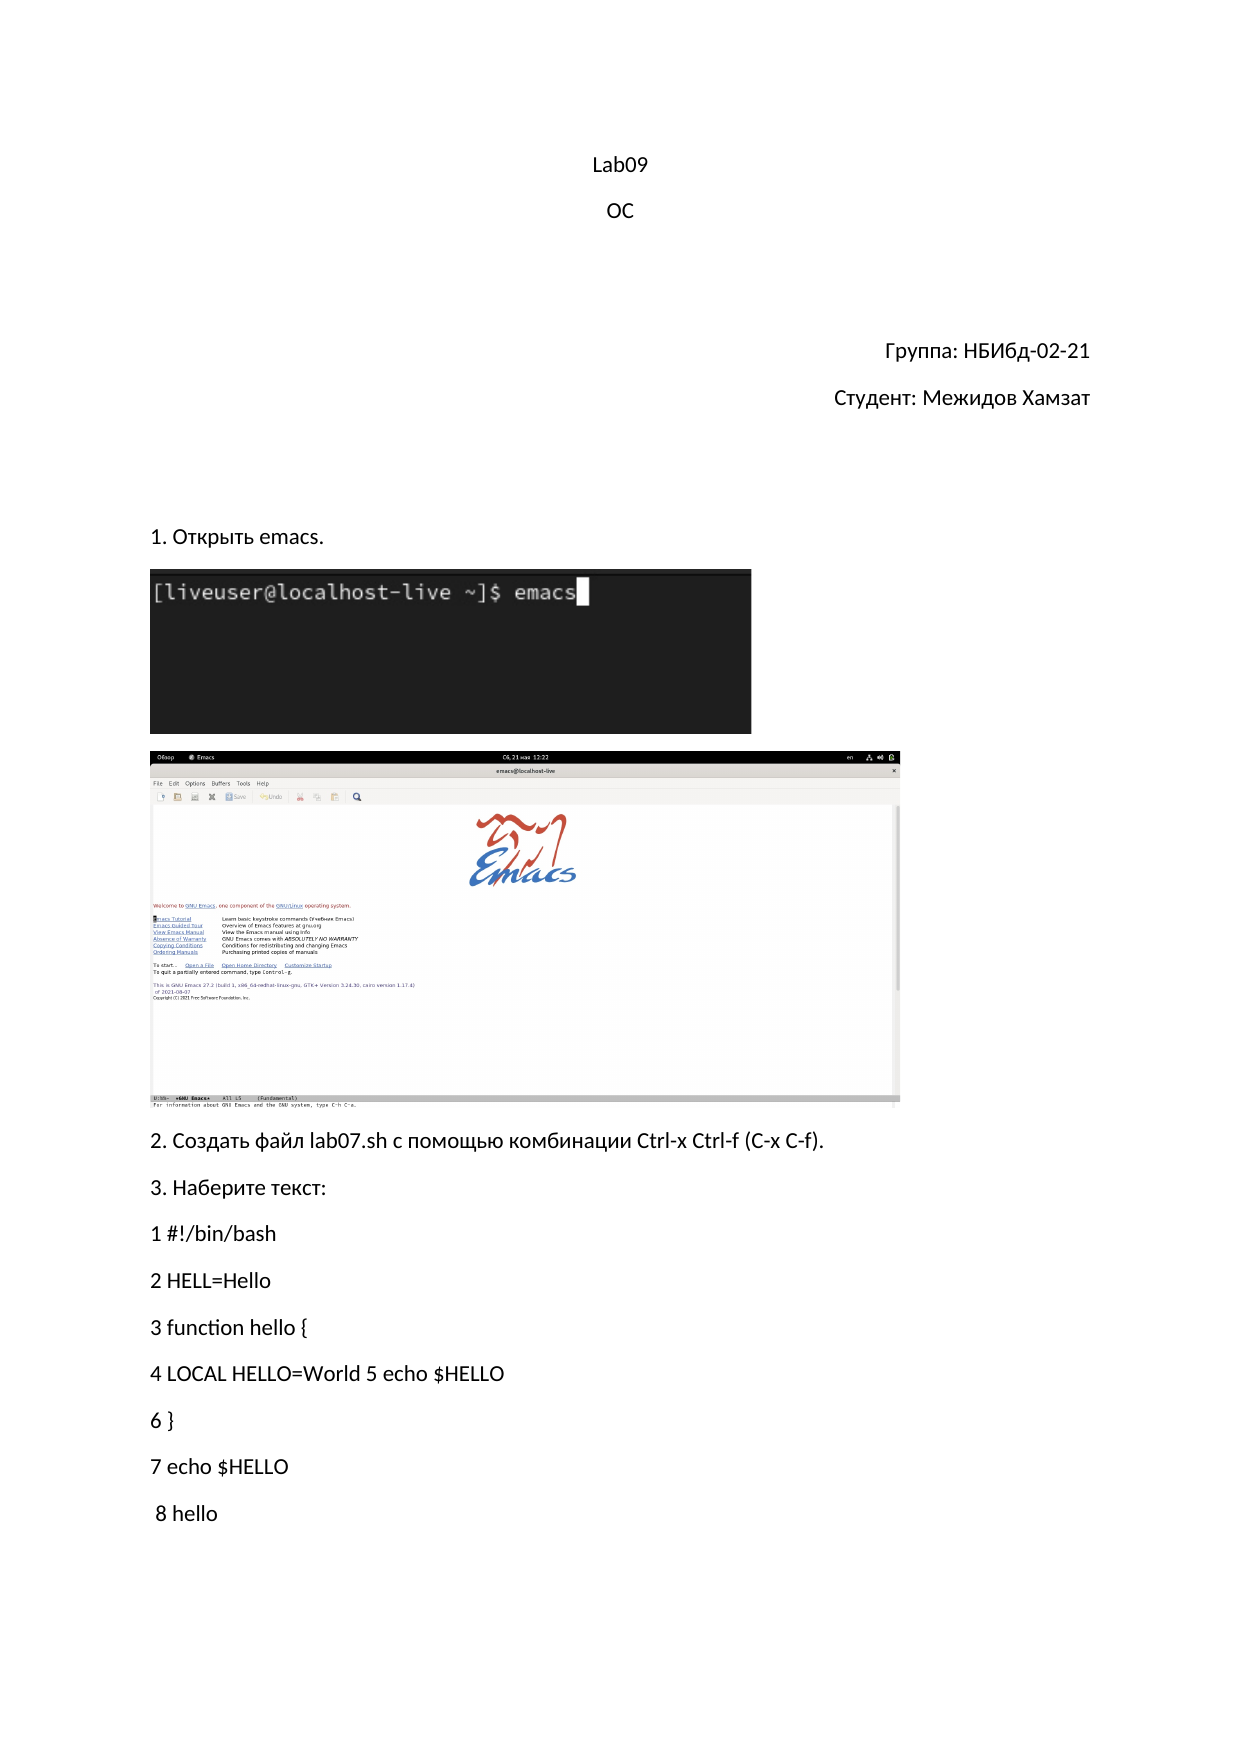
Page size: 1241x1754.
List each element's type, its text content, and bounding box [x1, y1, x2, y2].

text 1 #!/bin/bash [150, 1219, 1090, 1248]
text 2 HELL=Hello [150, 1266, 1090, 1294]
text OC [150, 197, 1090, 224]
text 7 echo $HELLO [150, 1452, 1090, 1480]
text Группа: НБИбд-02-21 [150, 336, 1090, 364]
text 3 function hello { [150, 1313, 1090, 1341]
text 6 } [150, 1406, 1090, 1434]
text 3. Наберите текст: [150, 1173, 1090, 1201]
text 4 LOCAL HELLO=World 5 echo $HELLO [150, 1359, 1090, 1387]
text 2. Создать файл lab07.sh с помощью комбинации Ctrl-x Ctrl-f (C-x C-f). [150, 1126, 1090, 1154]
text Lab09 [150, 150, 1090, 178]
text 1. Открыть emacs. [150, 522, 1090, 551]
text 8 hello [150, 1499, 1090, 1527]
text Студент: Межидов Хамзат [150, 383, 1090, 411]
